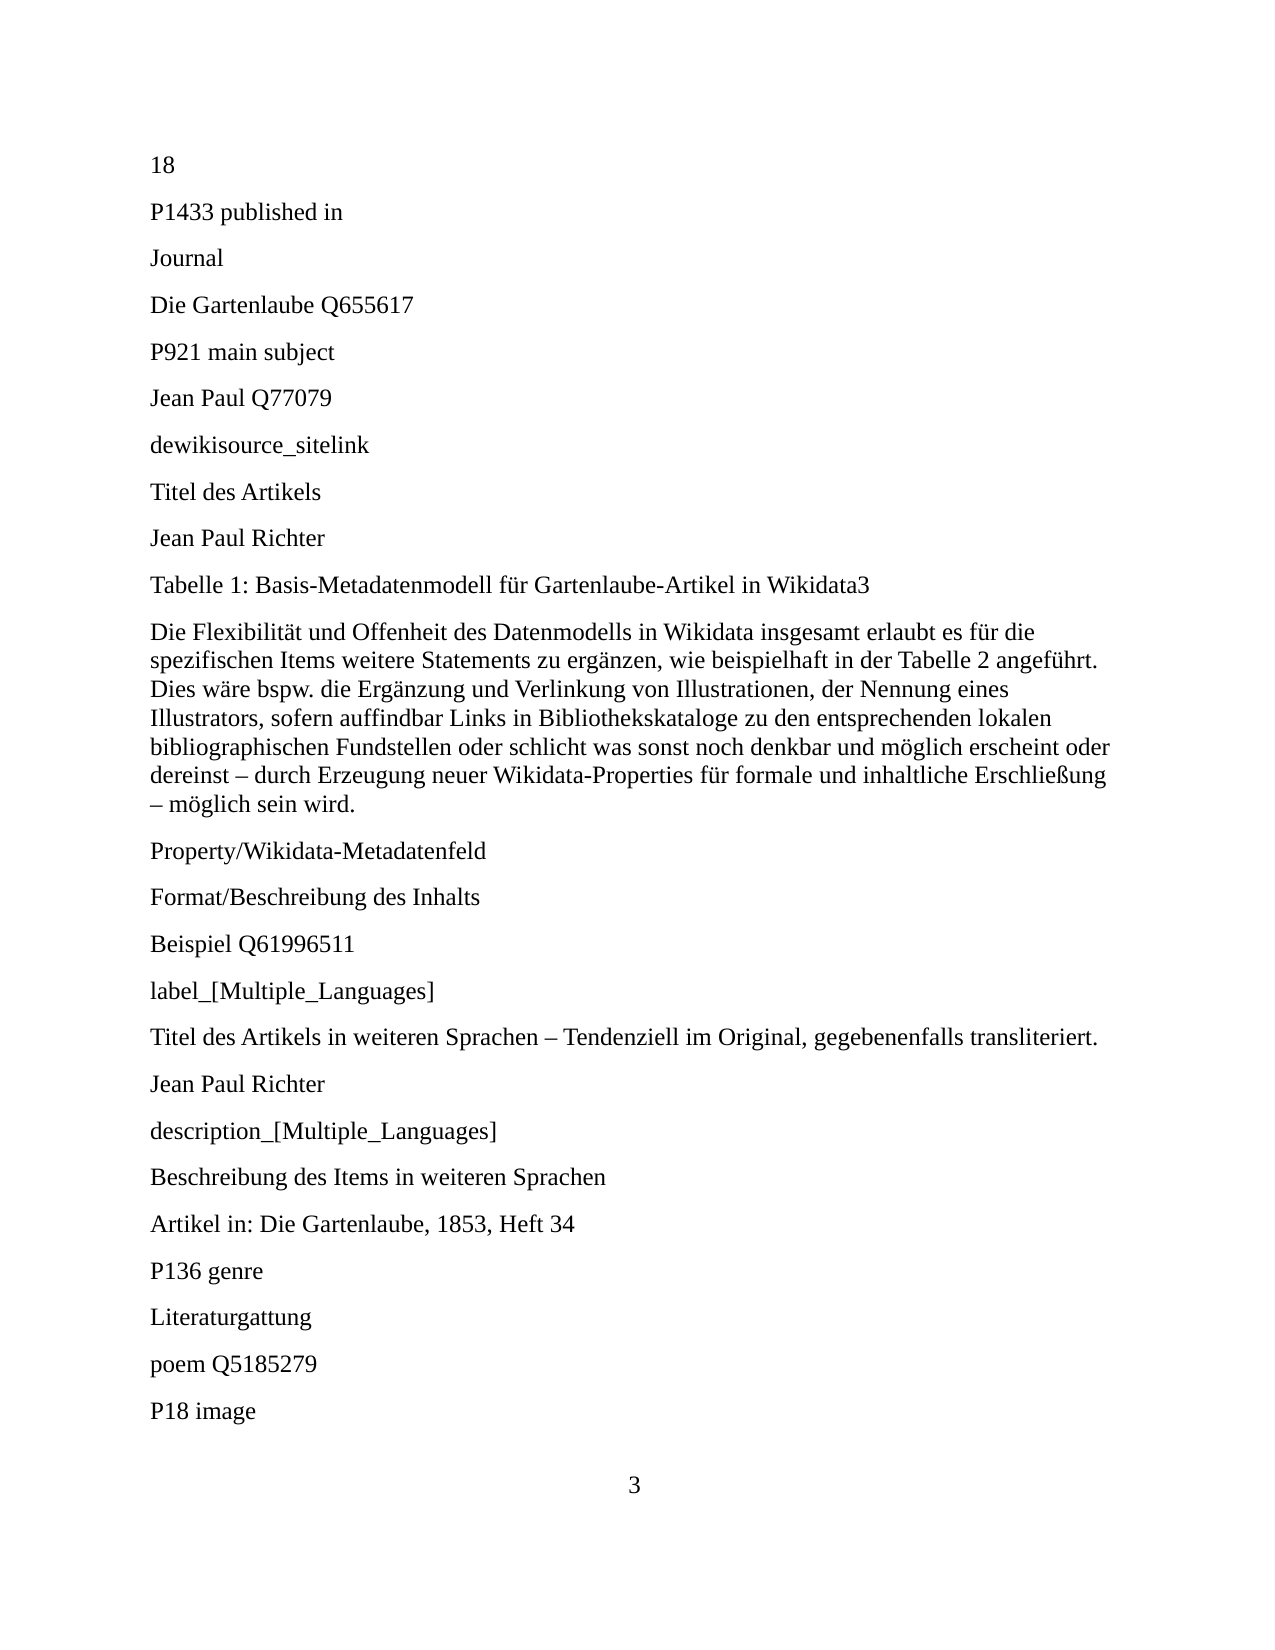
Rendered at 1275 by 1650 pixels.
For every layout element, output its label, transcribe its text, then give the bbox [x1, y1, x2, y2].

text Literaturgattung [150, 1302, 1125, 1331]
text Beschreibung des Items in weiteren Sprachen [150, 1162, 1125, 1191]
text 18 [150, 150, 1125, 179]
text Titel des Artikels [150, 477, 1125, 505]
text Die Flexibilität und Offenheit des Datenmodells in Wikidata insgesamt erlaubt es für die spezifischen Items weitere Statements zu ergänzen, wie beispielhaft in der Tabelle 2 angeführt. Dies wäre bspw. die Ergänzung und Verlinkung von Illustrationen, der Nennung eines Illustrators, sofern auffindbar Links in Bibliothekskataloge zu den entsprechenden lokalen bibliographischen Fundstellen oder schlicht was sonst noch denkbar und möglich erscheint oder dereinst – durch Erzeugung neuer Wikidata-Properties für formale und inhaltliche Erschließung – möglich sein wird. [150, 617, 1125, 818]
text Journal [150, 243, 1125, 272]
text Property/Wikidata-Metadatenfeld [150, 836, 1125, 864]
text Format/Beschreibung des Inhalts [150, 882, 1125, 911]
text P1433 published in [150, 197, 1125, 225]
text Tabelle 1: Basis-Metadatenmodell für Gartenlaube-Artikel in Wikidata3 [150, 570, 1125, 599]
text Die Gartenlaube Q655617 [150, 290, 1125, 319]
text Jean Paul Q77079 [150, 383, 1125, 412]
text dewikisource_sitelink [150, 430, 1125, 459]
text Jean Paul Richter [150, 523, 1125, 552]
text P921 main subject [150, 337, 1125, 365]
text description_[Multiple_Languages] [150, 1116, 1125, 1144]
text Beispiel Q61996511 [150, 929, 1125, 958]
text P136 genre [150, 1256, 1125, 1284]
text poem Q5185279 [150, 1349, 1125, 1378]
text label_[Multiple_Languages] [150, 976, 1125, 1004]
text Artikel in: Die Gartenlaube, 1853, Heft 34 [150, 1209, 1125, 1238]
text Titel des Artikels in weiteren Sprachen – Tendenziell im Original, gegebenenfalls transliteriert. [150, 1022, 1125, 1051]
text Jean Paul Richter [150, 1069, 1125, 1098]
text P18 image [150, 1396, 1125, 1424]
